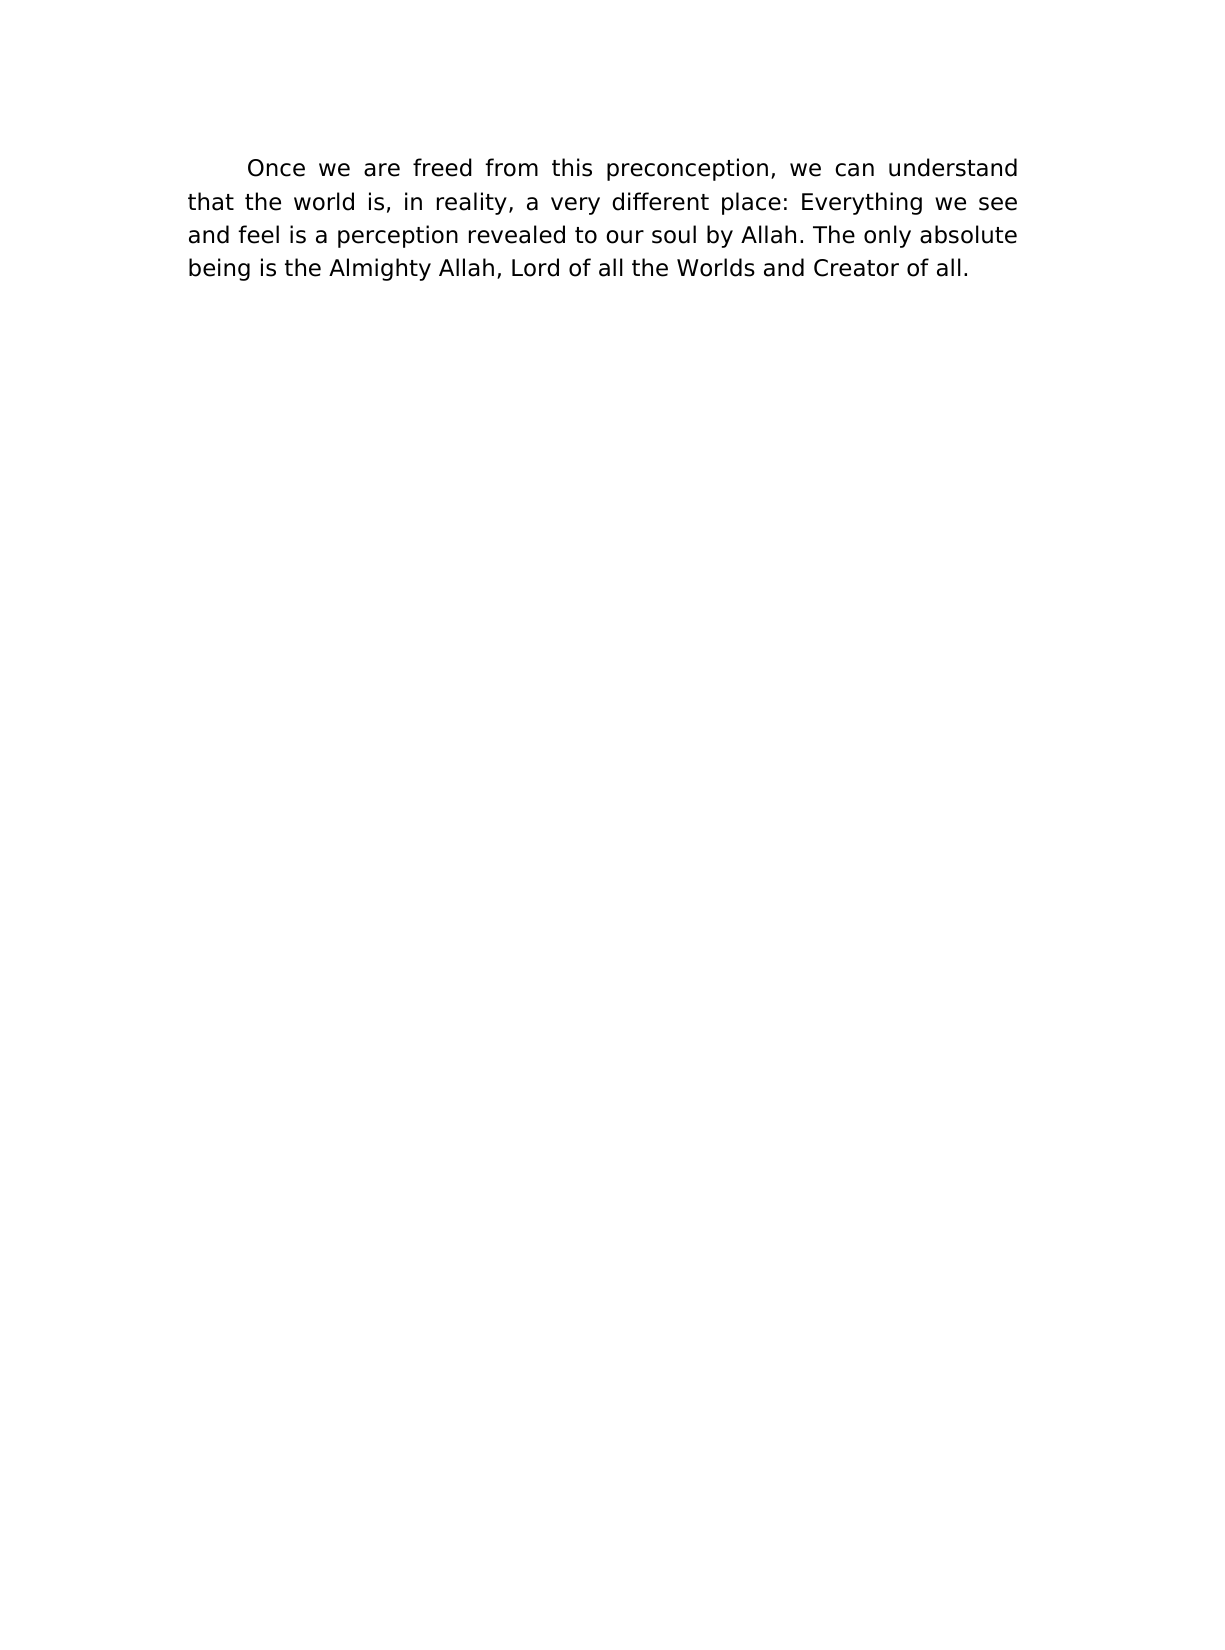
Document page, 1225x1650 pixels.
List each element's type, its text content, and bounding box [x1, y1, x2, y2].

text Once we are freed from this preconception, we can understand that the world is, in reality, a very different place: Everything we see and feel is a perception revealed to our soul by Allah. The only absolute being is the Almighty Allah, Lord of all the Worlds and Creator of all. [187, 150, 1020, 283]
